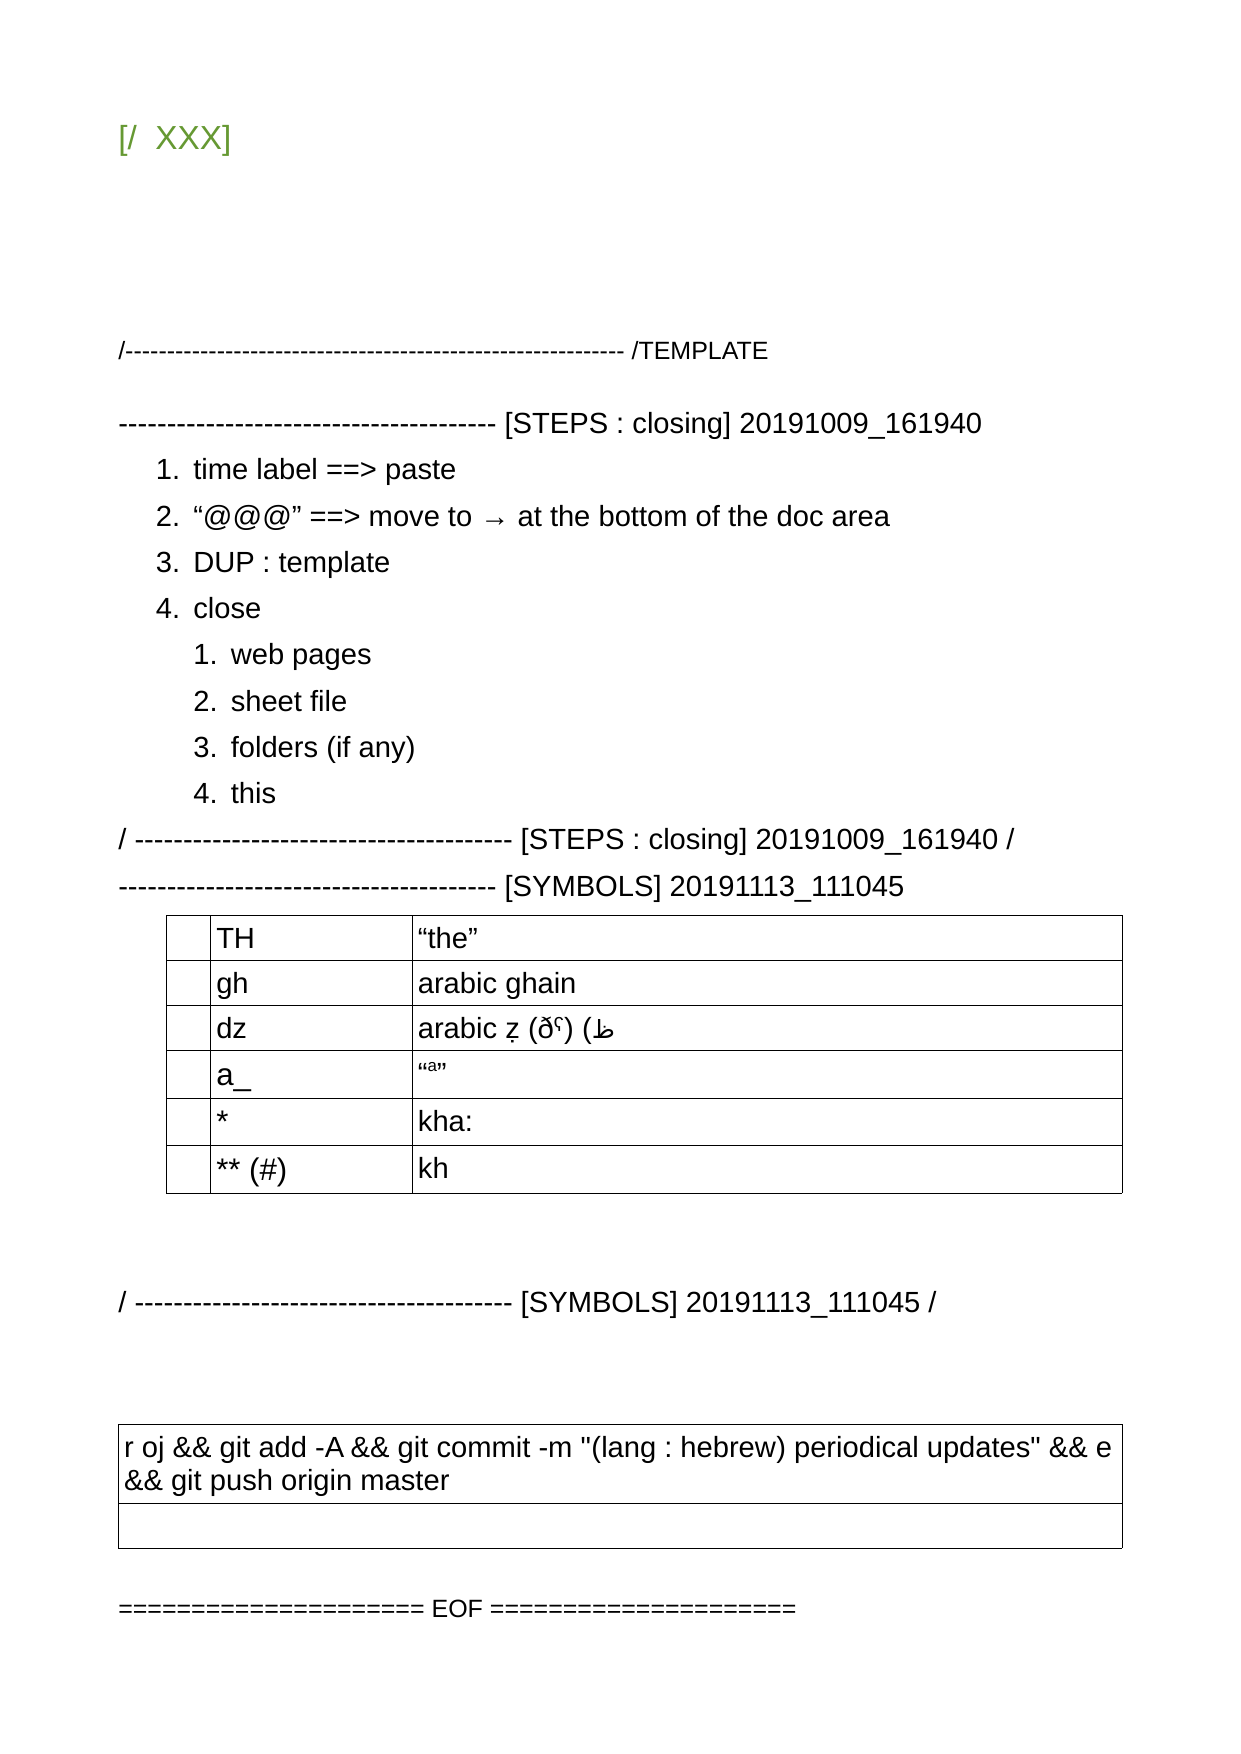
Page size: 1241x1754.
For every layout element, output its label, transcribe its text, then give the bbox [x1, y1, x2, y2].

text / --------------------------------------- [SYMBOLS] 20191113_111045 / [118, 1285, 1122, 1319]
table_header [167, 916, 210, 960]
table_cell [167, 1006, 210, 1050]
table_cell “a” [413, 1051, 1122, 1098]
text /------------------------------------------------------------ /TEMPLATE [118, 336, 1122, 365]
table_cell [119, 1504, 1122, 1548]
text --------------------------------------- [STEPS : closing] 20191009_161940 [118, 406, 1122, 440]
list “@@@” ==> move to → at the bottom of the doc area [156, 499, 1122, 532]
table_header TH [211, 916, 412, 960]
table_cell [167, 961, 210, 1005]
table_cell gh [211, 961, 412, 1005]
table_cell ** (#) [211, 1146, 412, 1193]
table_header “the” [413, 916, 1122, 960]
table_cell * [211, 1099, 412, 1145]
list DUP : template [156, 545, 1122, 578]
table_cell arabic ghain [413, 961, 1122, 1005]
list close [156, 591, 1122, 625]
table_header r oj && git add -A && git commit -m "(lang : hebrew) periodical updates" && e && git push origin master [119, 1425, 1122, 1503]
table_cell a_ [211, 1051, 412, 1098]
table_cell dz [211, 1006, 412, 1050]
text ===================== EOF ===================== [118, 1594, 1122, 1623]
text [/ XXX] [118, 118, 1122, 157]
text / --------------------------------------- [STEPS : closing] 20191009_161940 / [118, 822, 1122, 856]
table_cell arabic ẓ (ðˁ) (ظ [413, 1006, 1122, 1050]
table_cell [167, 1146, 210, 1193]
list web pages [193, 637, 1122, 671]
table_cell [167, 1051, 210, 1098]
text --------------------------------------- [SYMBOLS] 20191113_111045 [118, 869, 1122, 902]
list this [193, 776, 1122, 810]
table_cell kha: [413, 1099, 1122, 1145]
table_cell kh [413, 1146, 1122, 1193]
table_cell [167, 1099, 210, 1145]
list sheet file [193, 684, 1122, 717]
list time label ==> paste [156, 452, 1122, 486]
list folders (if any) [193, 730, 1122, 763]
